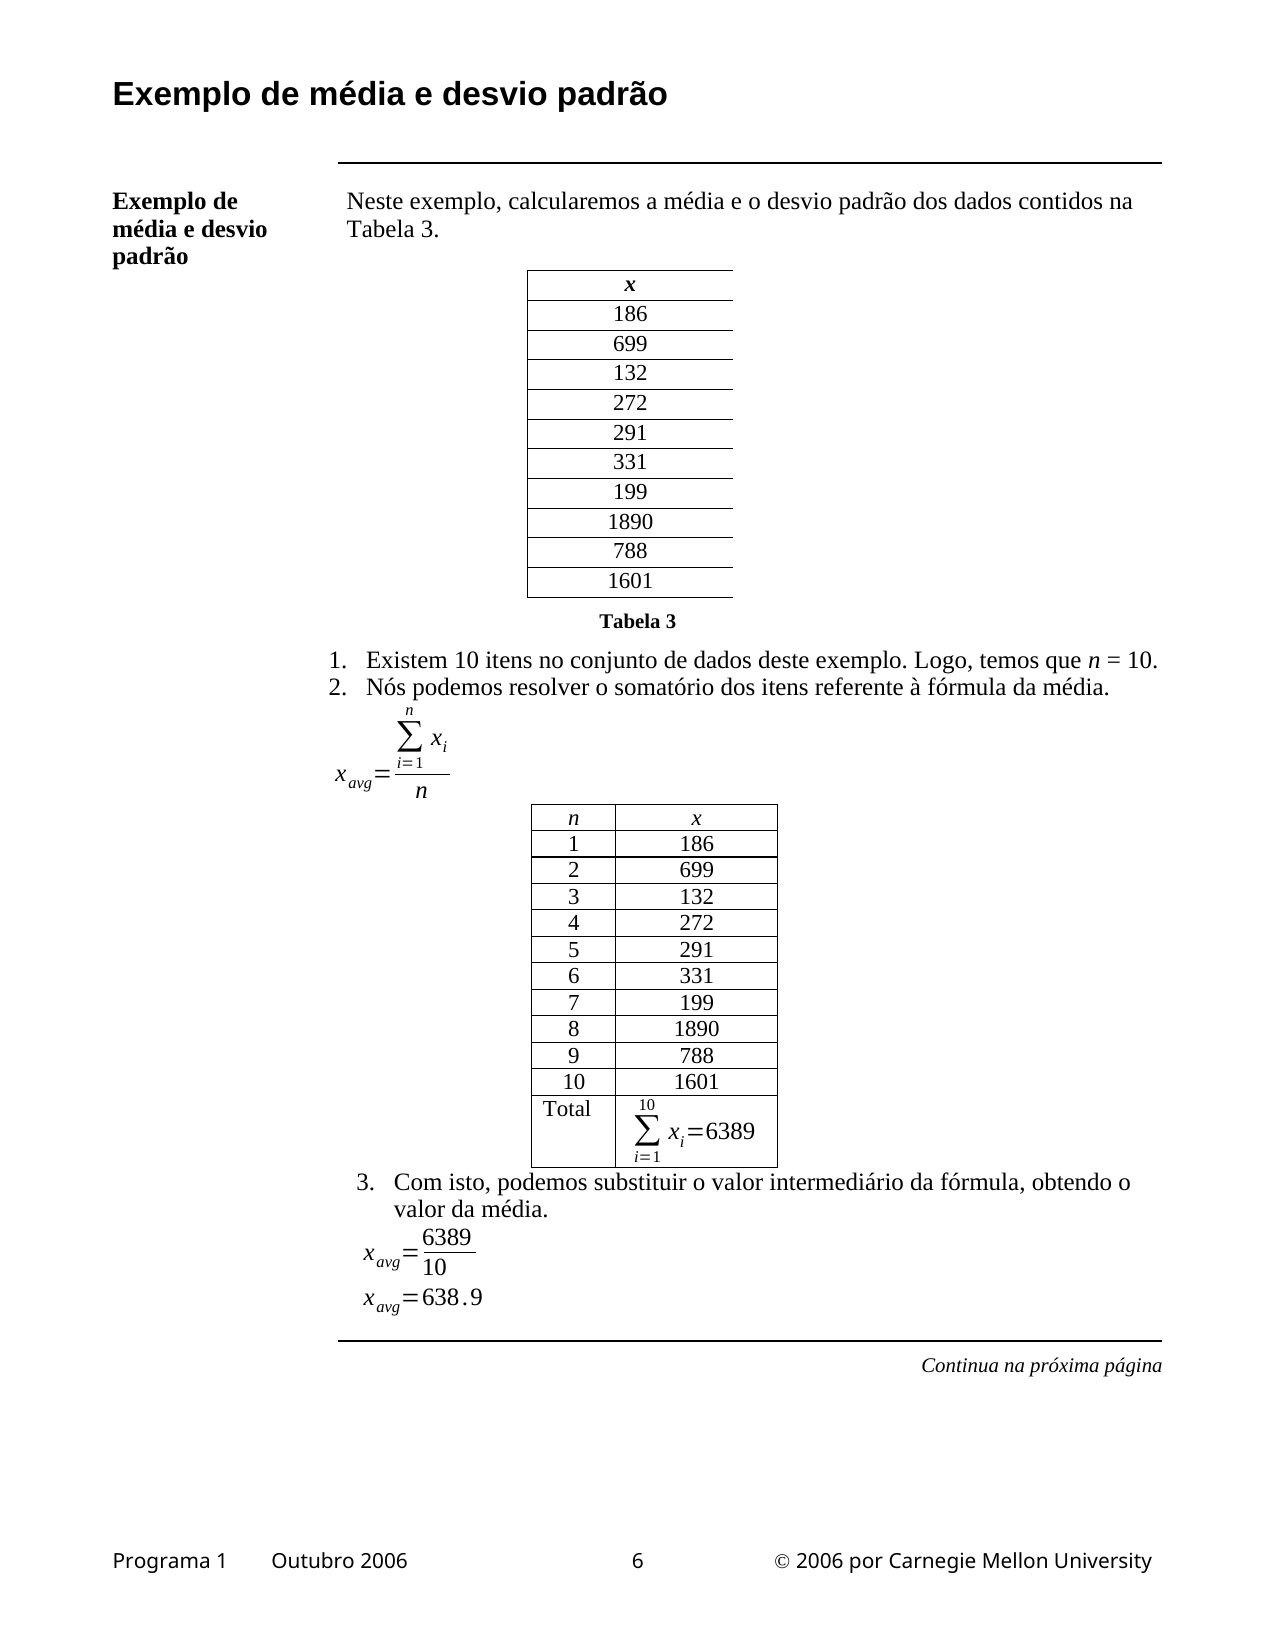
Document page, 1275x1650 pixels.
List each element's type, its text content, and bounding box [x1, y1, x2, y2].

table_cell 291 [616, 937, 777, 962]
table_cell 1601 [616, 1069, 777, 1094]
table_cell 272 [616, 910, 777, 936]
table_cell 7 [532, 990, 615, 1015]
table_header Neste exemplo, calcularemos a média e o desvio padrão dos dados contidos na Tabela 3. [328, 187, 1182, 270]
table_header [94, 646, 309, 803]
table_cell 5 [532, 937, 615, 962]
table_header Exemplo de média e desvio padrão [93, 187, 328, 270]
table_header n [532, 805, 615, 830]
text Tabela 3 [112, 610, 1162, 633]
table_cell 291 [528, 420, 733, 448]
table_cell 186 [528, 301, 733, 329]
table_cell 199 [528, 479, 733, 508]
title Exemplo de média e desvio padrão [112, 75, 1162, 112]
table_cell 9 [532, 1043, 615, 1068]
table_cell 788 [616, 1043, 777, 1068]
table_cell 1890 [616, 1016, 777, 1042]
table_cell 186 [616, 831, 777, 856]
table_cell 272 [528, 390, 733, 418]
table_cell 331 [528, 449, 733, 478]
table_cell 199 [616, 990, 777, 1015]
table_cell 132 [528, 360, 733, 389]
table_cell 3 [532, 884, 615, 909]
table_header [94, 1168, 337, 1315]
table_cell 4 [532, 910, 615, 936]
table_cell 8 [532, 1016, 615, 1042]
table_cell 1601 [528, 568, 733, 597]
table_cell [616, 1096, 777, 1167]
table_header x [528, 271, 733, 300]
table_cell 2 [532, 858, 615, 883]
table_cell 331 [616, 963, 777, 989]
table_cell 1890 [528, 509, 733, 537]
table_cell 699 [528, 331, 733, 359]
table_cell 788 [528, 538, 733, 567]
table_header Com isto, podemos substituir o valor intermediário da fórmula, obtendo o valor da média. [338, 1168, 1181, 1315]
table_header x [616, 805, 777, 830]
table_cell 6 [532, 963, 615, 989]
text Continua na próxima página [337, 1341, 1162, 1377]
table_cell 132 [616, 884, 777, 909]
table_cell Total [532, 1096, 615, 1167]
table_cell 1 [532, 831, 615, 856]
table_cell 699 [616, 858, 777, 883]
table_header Existem 10 itens no conjunto de dados deste exemplo. Logo, temos que n = 10. Nós podemos resolver o somatório dos itens referente à fórmula da média. [310, 646, 1181, 803]
table_cell 10 [532, 1069, 615, 1094]
